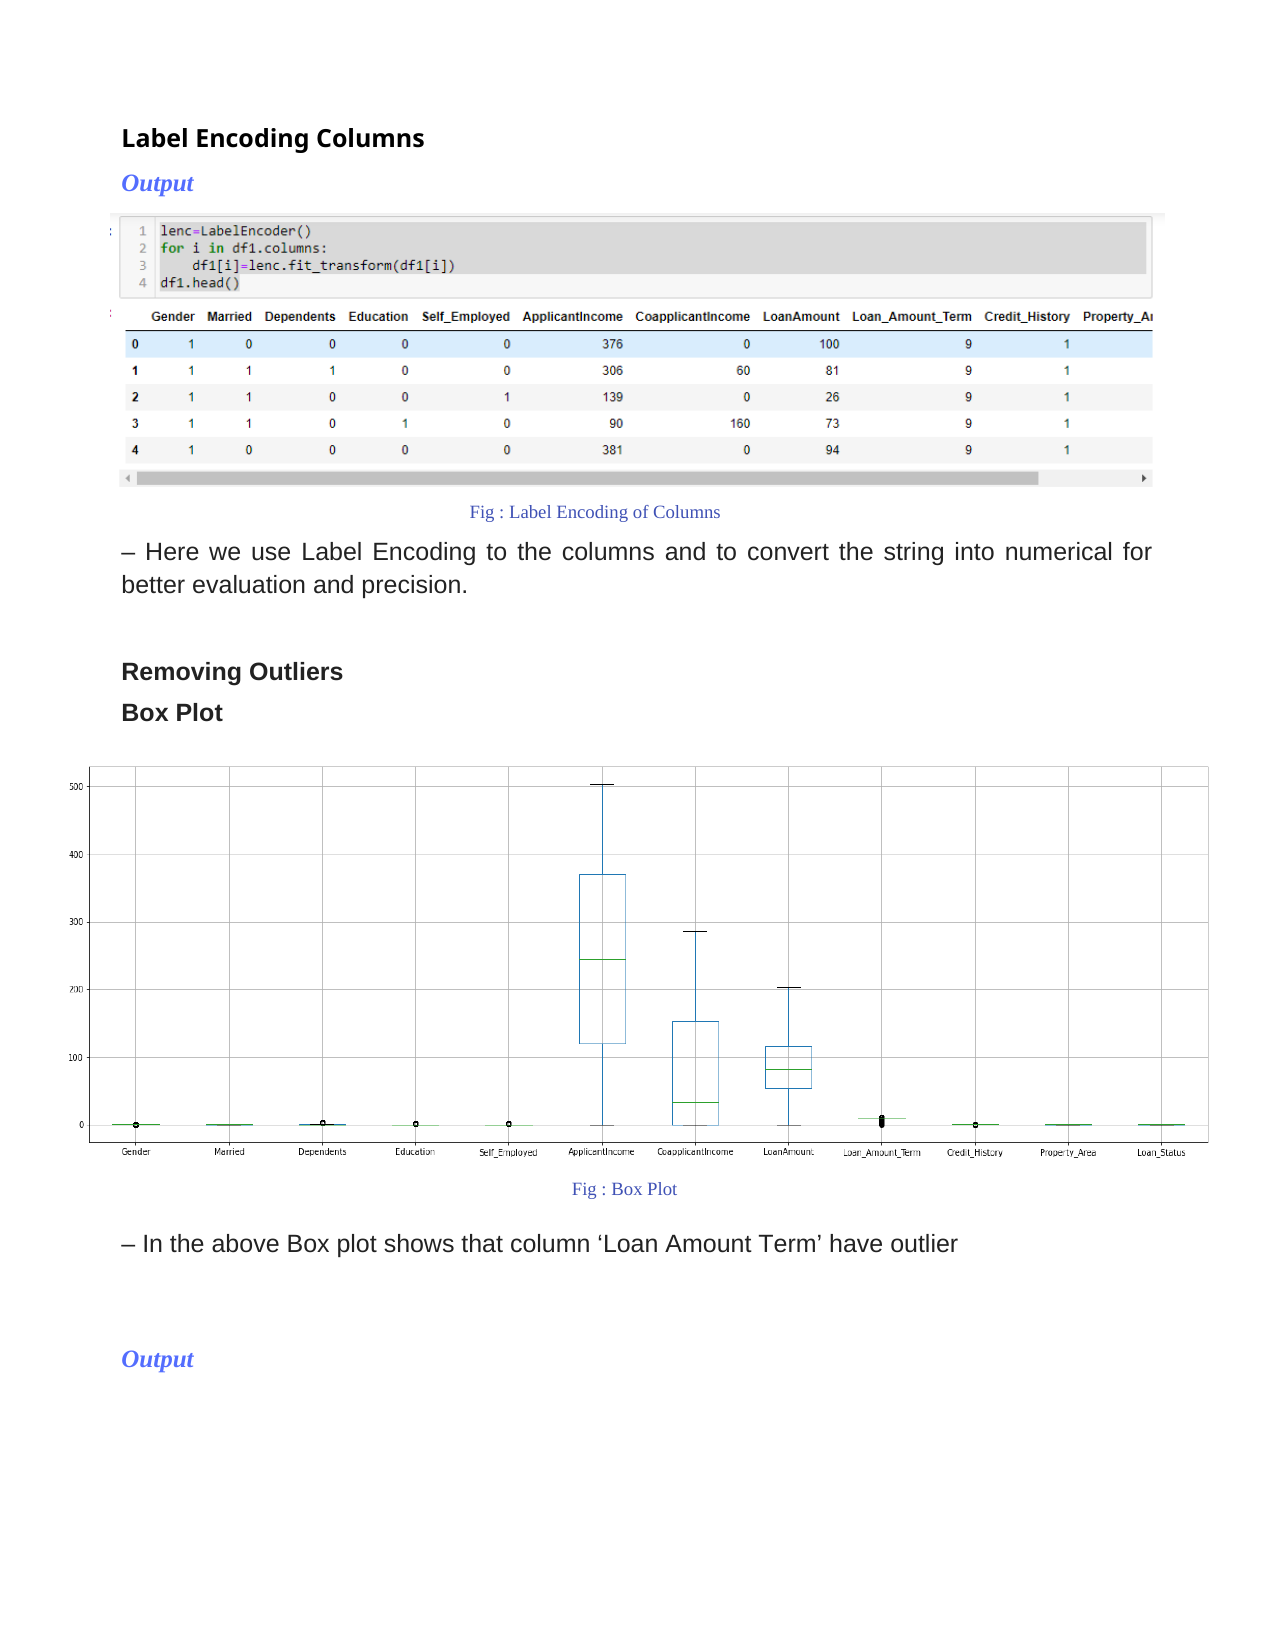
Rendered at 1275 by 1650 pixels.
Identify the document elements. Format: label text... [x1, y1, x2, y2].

text – Here we use Label Encoding to the columns and to convert the string into numerical for better evaluation and precision. [121, 537, 1154, 598]
text Box Plot [121, 698, 1154, 727]
subtitle Label Encoding Columns [121, 121, 1154, 155]
text Output [121, 1344, 1154, 1373]
text Output [121, 168, 1154, 196]
picture [62, 761, 1213, 1163]
text – In the above Box plot shows that column ‘Loan Amount Term’ have outlier [121, 1229, 1154, 1258]
picture [110, 213, 1165, 492]
subtitle Removing Outliers [121, 657, 1154, 686]
